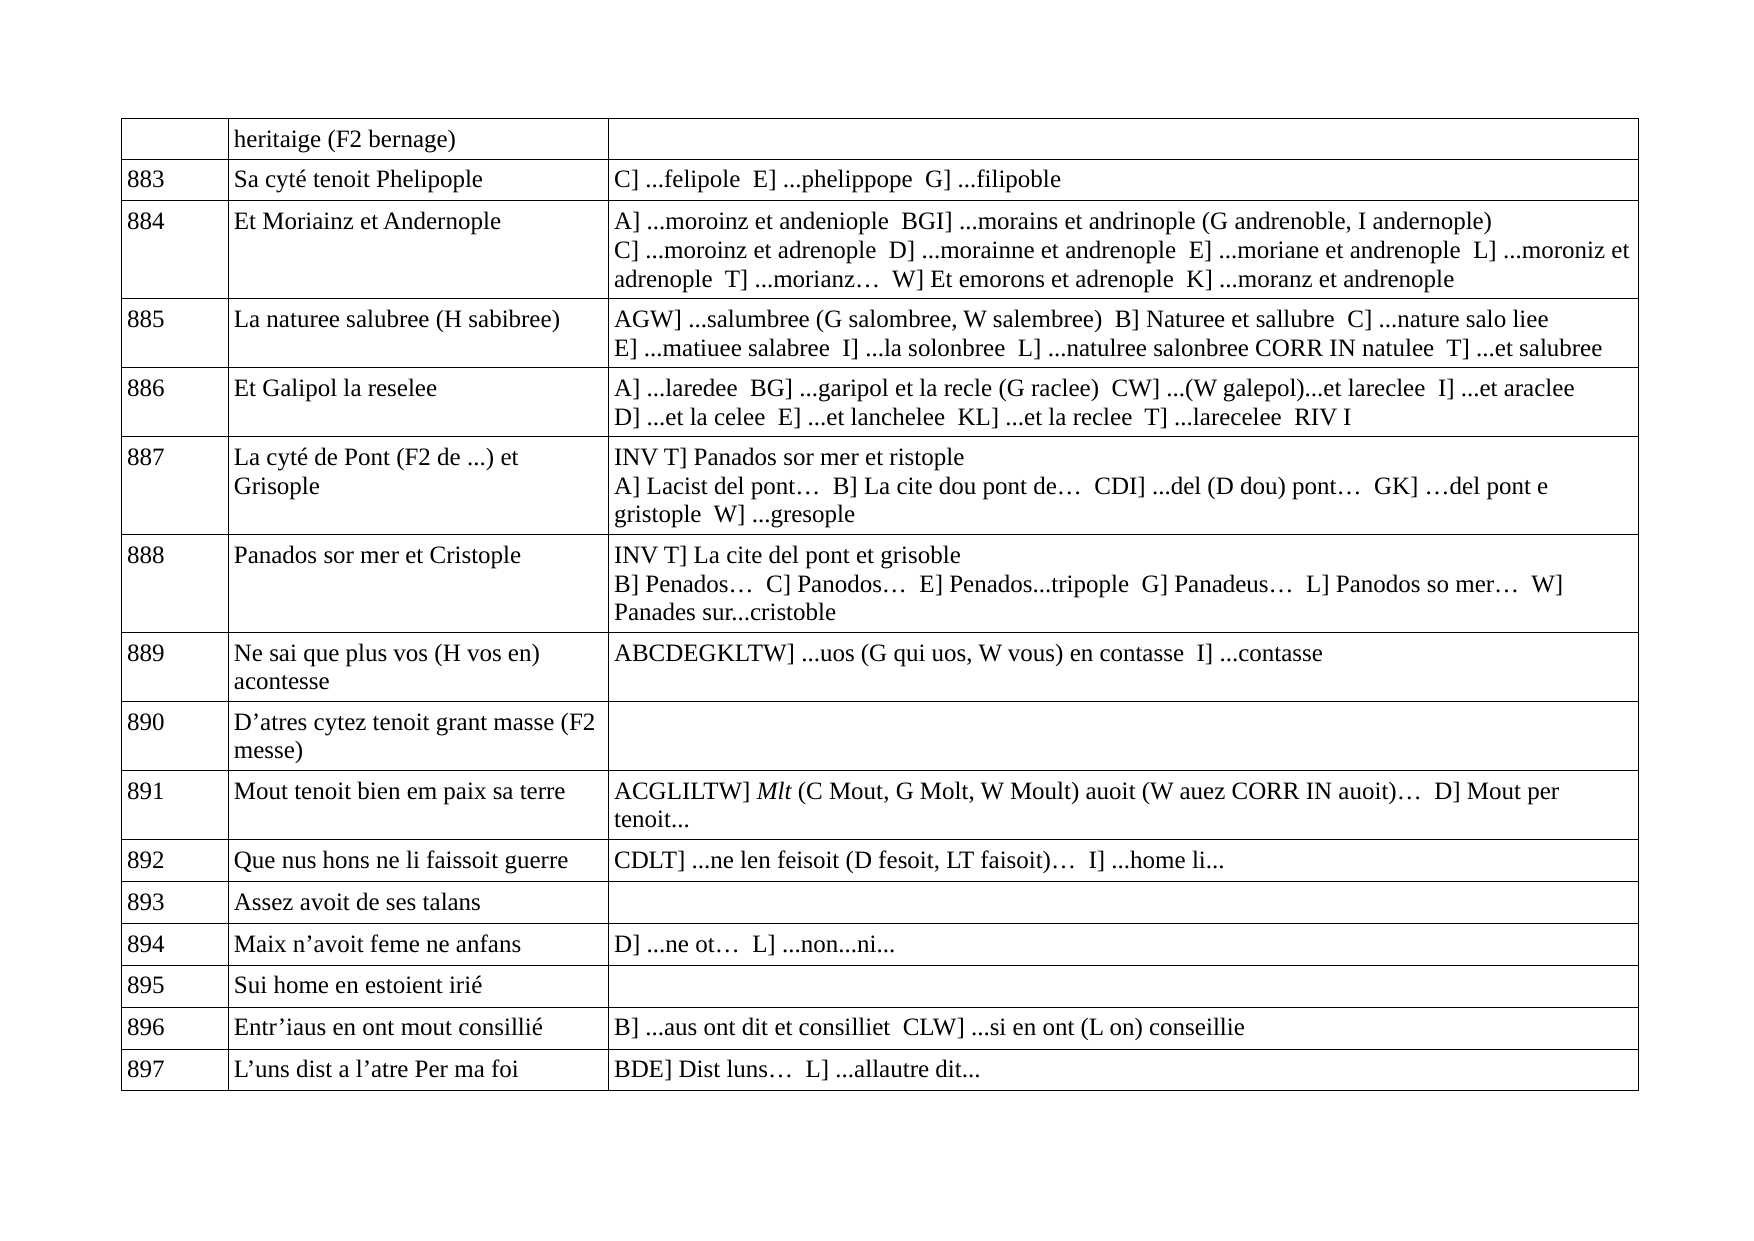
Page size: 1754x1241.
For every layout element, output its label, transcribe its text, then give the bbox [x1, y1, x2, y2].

table_cell INV T] Panados sor mer et ristople A] Lacist del pont… B] La cite dou pont de… CDI] ...del (D dou) pont… GK] …del pont e gristople W] ...gresople [609, 437, 1638, 534]
table_cell A] ...moroinz et andeniople BGI] ...morains et andrinople (G andrenoble, I andernople) C] ...moroinz et adrenople D] ...morainne et andrenople E] ...moriane et andrenople L] ...moroniz et adrenople T] ...morianz… W] Et emorons et adrenople K] ...moranz et andrenople [609, 201, 1638, 298]
table_cell ACGLILTW] Mlt (C Mout, G Molt, W Moult) auoit (W auez CORR IN auoit)… D] Mout per tenoit... [609, 771, 1638, 839]
table_cell CDLT] ...ne len feisoit (D fesoit, LT faisoit)… I] ...home li... [609, 840, 1638, 881]
table_cell 889 [122, 633, 228, 701]
table_cell 884 [122, 201, 228, 298]
table_cell [122, 119, 228, 158]
table_cell Et Moriainz et Andernople [229, 201, 608, 298]
table_cell Que nus hons ne li faissoit guerre [229, 840, 608, 881]
table_cell Sui home en estoient irié [229, 966, 608, 1007]
table_cell [609, 966, 1638, 1007]
table_cell ABCDEGKLTW] ...uos (G qui uos, W vous) en contasse I] ...contasse [609, 633, 1638, 701]
table_cell 893 [122, 882, 228, 923]
table_cell heritaige (F2 bernage) [229, 119, 608, 158]
table_cell A] ...laredee BG] ...garipol et la recle (G raclee) CW] ...(W galepol)...et lareclee I] ...et araclee D] ...et la celee E] ...et lanchelee KL] ...et la reclee T] ...larecelee RIV I [609, 368, 1638, 436]
table_cell D’atres cytez tenoit grant masse (F2 messe) [229, 702, 608, 770]
table_cell [609, 882, 1638, 923]
table_cell L’uns dist a l’atre Per ma foi [229, 1050, 608, 1090]
table_cell AGW] ...salumbree (G salombree, W salembree) B] Naturee et sallubre C] ...nature salo liee E] ...matiuee salabree I] ...la solonbree L] ...natulree salonbree CORR IN natulee T] ...et salubree [609, 299, 1638, 367]
table_cell Assez avoit de ses talans [229, 882, 608, 923]
table_cell Maix n’avoit feme ne anfans [229, 924, 608, 965]
table_cell 892 [122, 840, 228, 881]
table_cell Ne sai que plus vos (H vos en) acontesse [229, 633, 608, 701]
table_cell Entr’iaus en ont mout consillié [229, 1008, 608, 1048]
table_cell 888 [122, 535, 228, 632]
table_cell C] ...felipole E] ...phelippope G] ...filipoble [609, 160, 1638, 200]
table_cell 885 [122, 299, 228, 367]
table_cell 886 [122, 368, 228, 436]
table_cell Et Galipol la reselee [229, 368, 608, 436]
table_cell 890 [122, 702, 228, 770]
table_cell 891 [122, 771, 228, 839]
table_cell 895 [122, 966, 228, 1007]
table_cell 894 [122, 924, 228, 965]
table_cell 897 [122, 1050, 228, 1090]
table_cell 883 [122, 160, 228, 200]
table_cell B] ...aus ont dit et consilliet CLW] ...si en ont (L on) conseillie [609, 1008, 1638, 1048]
table_cell D] ...ne ot… L] ...non...ni... [609, 924, 1638, 965]
table_cell BDE] Dist luns… L] ...allautre dit... [609, 1050, 1638, 1090]
table_cell [609, 702, 1638, 770]
table_cell Sa cyté tenoit Phelipople [229, 160, 608, 200]
table_cell 887 [122, 437, 228, 534]
table_cell [609, 119, 1638, 158]
table_cell Panados sor mer et Cristople [229, 535, 608, 632]
table_cell Mout tenoit bien em paix sa terre [229, 771, 608, 839]
table_cell INV T] La cite del pont et grisoble B] Penados… C] Panodos… E] Penados...tripople G] Panadeus… L] Panodos so mer… W] Panades sur...cristoble [609, 535, 1638, 632]
table_cell La cyté de Pont (F2 de ...) et Grisople [229, 437, 608, 534]
table_cell La naturee salubree (H sabibree) [229, 299, 608, 367]
table_cell 896 [122, 1008, 228, 1048]
